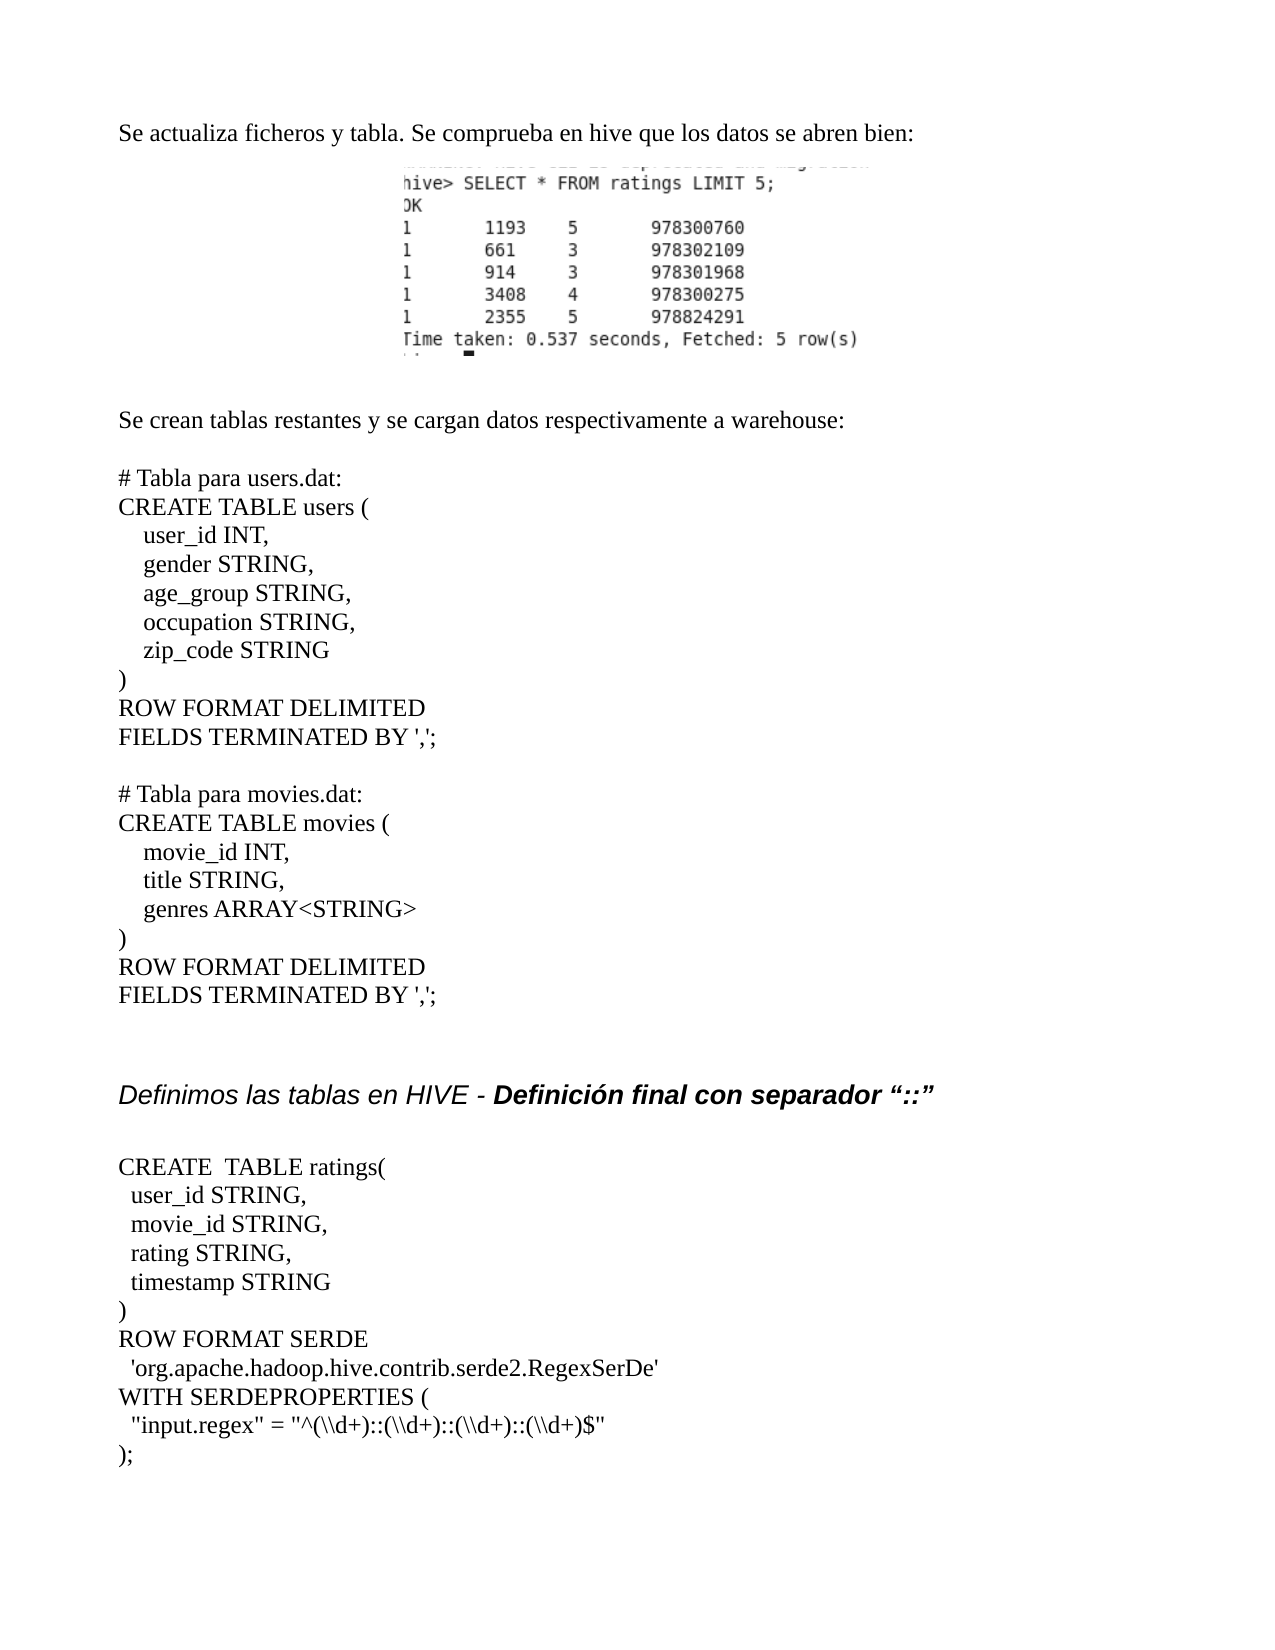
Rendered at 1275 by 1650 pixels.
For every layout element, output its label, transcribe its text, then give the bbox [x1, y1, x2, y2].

text 'org.apache.hadoop.hive.contrib.serde2.RegexSerDe' [118, 1353, 1157, 1382]
text ROW FORMAT SERDE [118, 1324, 1157, 1353]
text ROW FORMAT DELIMITED [118, 693, 1157, 722]
text ROW FORMAT DELIMITED [118, 952, 1157, 981]
text gender STRING, [118, 549, 1157, 578]
picture [404, 167, 871, 356]
text ) [118, 923, 1157, 952]
text ) [118, 664, 1157, 693]
text # Tabla para users.dat: [118, 463, 1157, 492]
text user_id STRING, [118, 1181, 1157, 1209]
text ) [118, 1296, 1157, 1324]
text "input.regex" = "^(\\d+)::(\\d+)::(\\d+)::(\\d+)$" [118, 1411, 1157, 1439]
text CREATE TABLE users ( [118, 492, 1157, 521]
text age_group STRING, [118, 578, 1157, 607]
text CREATE TABLE ratings( [118, 1152, 1157, 1181]
text Se actualiza ficheros y tabla. Se comprueba en hive que los datos se abren bien: [118, 118, 1157, 147]
text genres ARRAY<STRING> [118, 894, 1157, 923]
text user_id INT, [118, 521, 1157, 549]
text occupation STRING, [118, 607, 1157, 636]
text zip_code STRING [118, 636, 1157, 664]
text movie_id INT, [118, 837, 1157, 866]
text timestamp STRING [118, 1267, 1157, 1296]
text FIELDS TERMINATED BY ','; [118, 981, 1157, 1009]
subtitle Definimos las tablas en HIVE - Definición final con separador “::” [118, 1079, 1157, 1111]
text CREATE TABLE movies ( [118, 808, 1157, 837]
text WITH SERDEPROPERTIES ( [118, 1382, 1157, 1411]
text ); [118, 1439, 1157, 1468]
text movie_id STRING, [118, 1209, 1157, 1238]
text FIELDS TERMINATED BY ','; [118, 722, 1157, 751]
text rating STRING, [118, 1238, 1157, 1267]
text Se crean tablas restantes y se cargan datos respectivamente a warehouse: [118, 406, 1157, 434]
text title STRING, [118, 866, 1157, 894]
text # Tabla para movies.dat: [118, 779, 1157, 808]
